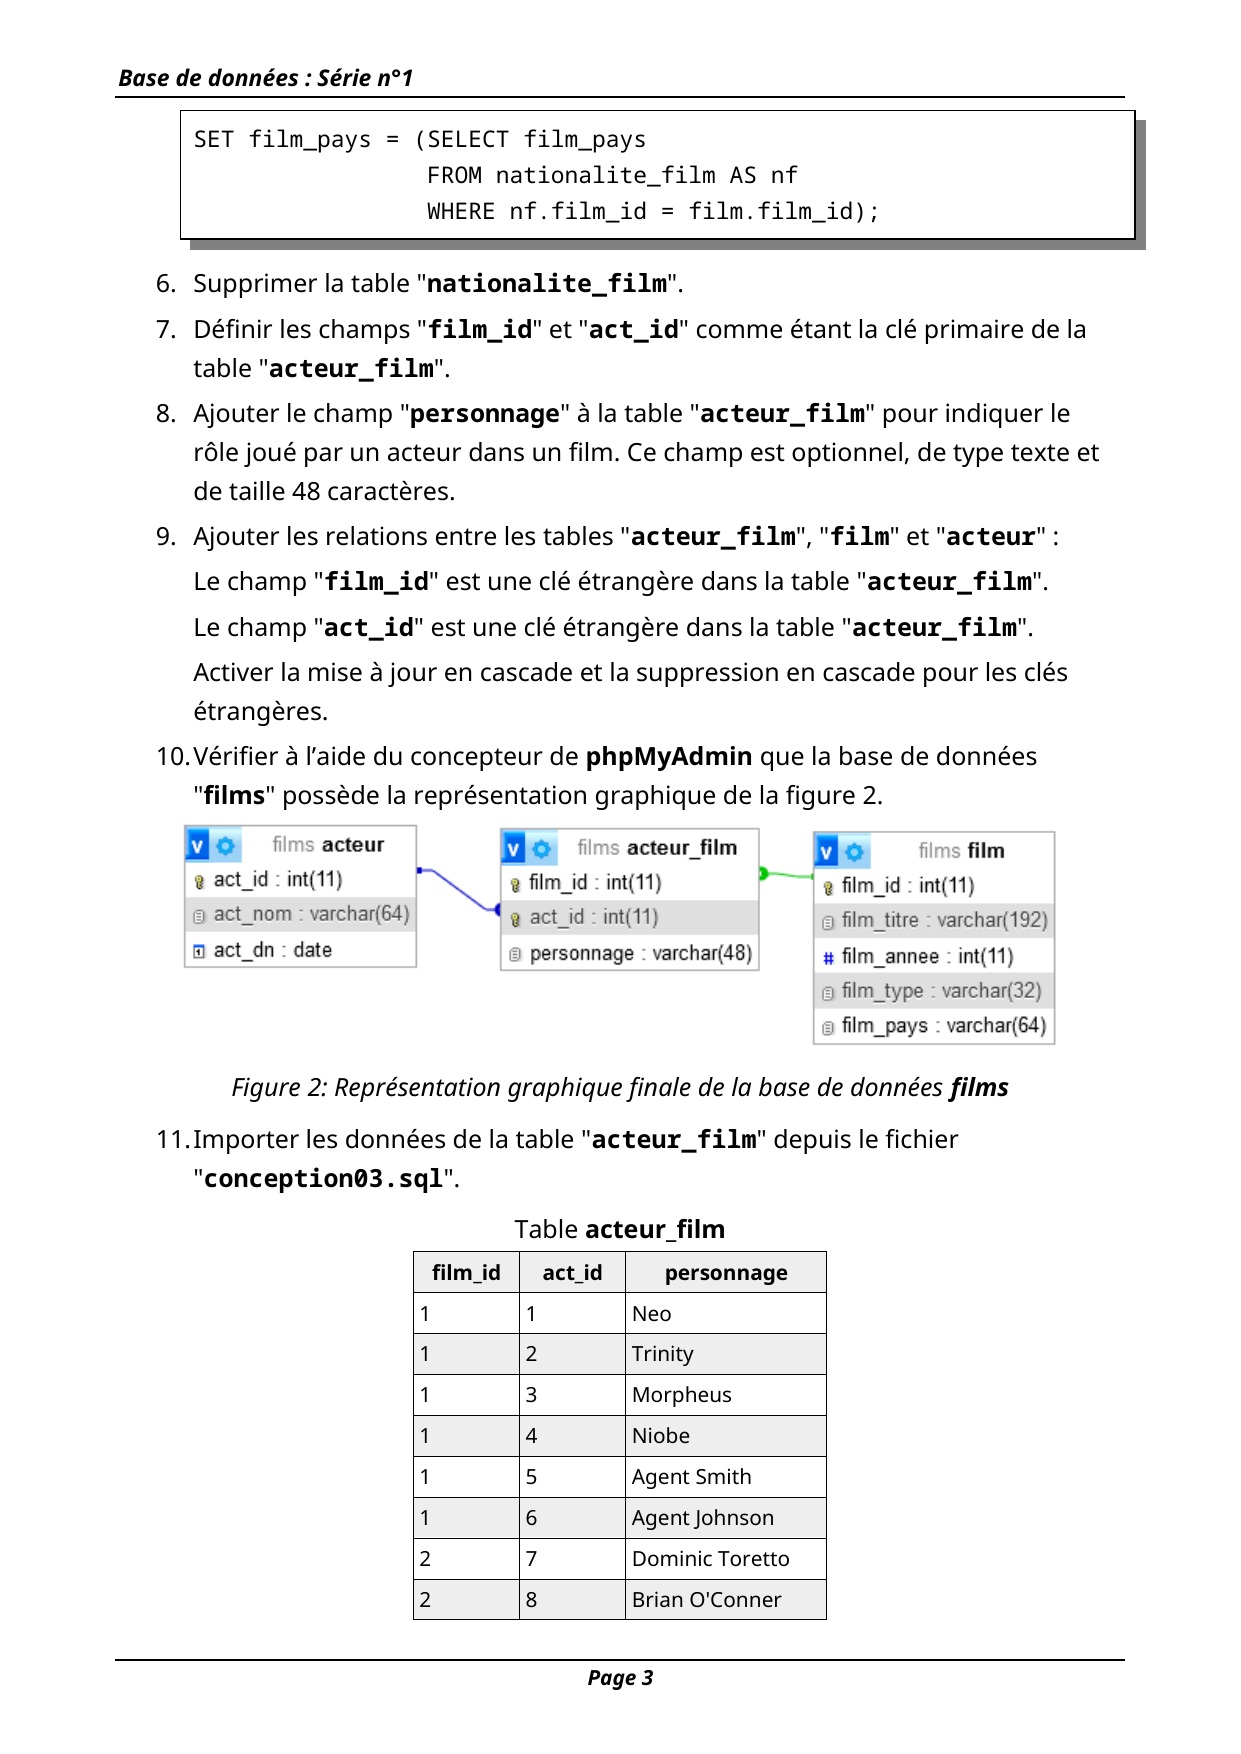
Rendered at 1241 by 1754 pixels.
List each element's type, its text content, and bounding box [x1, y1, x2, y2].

text Figure 2: Représentation graphique finale de la base de données films [118, 1070, 1122, 1104]
table_header film_id [414, 1252, 519, 1292]
table_cell 1 [414, 1375, 519, 1415]
list Ajouter le champ "personnage" à la table "acteur_film" pour indiquer le rôle joué par un acteur dans un film. Ce champ est optionnel, de type texte et de taille 48 caractères. [156, 396, 1122, 508]
table_cell 4 [520, 1416, 625, 1456]
picture [178, 822, 1062, 1053]
list Le champ "film_id" est une clé étrangère dans la table "acteur_film". [156, 564, 1122, 598]
table_cell 1 [414, 1498, 519, 1537]
table_cell 2 [520, 1334, 625, 1374]
table_header personnage [626, 1252, 826, 1292]
table_cell Niobe [626, 1416, 826, 1456]
table_cell Neo [626, 1293, 826, 1333]
table_header Table acteur_film [118, 1206, 1122, 1626]
list Activer la mise à jour en cascade et la suppression en cascade pour les clés étrangères. [156, 654, 1122, 727]
table_cell 7 [520, 1539, 625, 1578]
list Supprimer la table "nationalite_film". [156, 266, 1122, 300]
list Ajouter les relations entre les tables "acteur_film", "film" et "acteur" : [156, 519, 1122, 553]
table_cell 6 [520, 1498, 625, 1537]
list FROM nationalite_film AS nf [181, 145, 1134, 181]
table_cell 3 [520, 1375, 625, 1415]
table_cell Agent Johnson [626, 1498, 826, 1537]
table_cell Morpheus [626, 1375, 826, 1415]
table_cell Dominic Toretto [626, 1539, 826, 1578]
table_cell 2 [414, 1539, 519, 1578]
table_cell 1 [520, 1293, 625, 1333]
table_cell Agent Smith [626, 1457, 826, 1497]
table_cell 1 [414, 1416, 519, 1456]
table_cell 1 [414, 1293, 519, 1333]
table_cell Trinity [626, 1334, 826, 1374]
table_cell 8 [520, 1580, 625, 1619]
list Le champ "act_id" est une clé étrangère dans la table "acteur_film". [156, 609, 1122, 643]
list Vérifier à l’aide du concepteur de phpMyAdmin que la base de données "films" possède la représentation graphique de la figure 2. [156, 738, 1122, 812]
table_cell Brian O'Conner [626, 1580, 826, 1619]
list Importer les données de la table "acteur_film" depuis le fichier "conception03.sql". [156, 1122, 1122, 1195]
table_header act_id [520, 1252, 625, 1292]
list Définir les champs "film_id" et "act_id" comme étant la clé primaire de la table "acteur_film". [156, 311, 1122, 384]
table_cell 5 [520, 1457, 625, 1497]
list WHERE nf.film_id = film.film_id); [181, 181, 1134, 238]
table_cell 1 [414, 1457, 519, 1497]
list SET film_pays = (SELECT film_pays [181, 111, 1134, 145]
table_cell 2 [414, 1580, 519, 1619]
table_cell 1 [414, 1334, 519, 1374]
